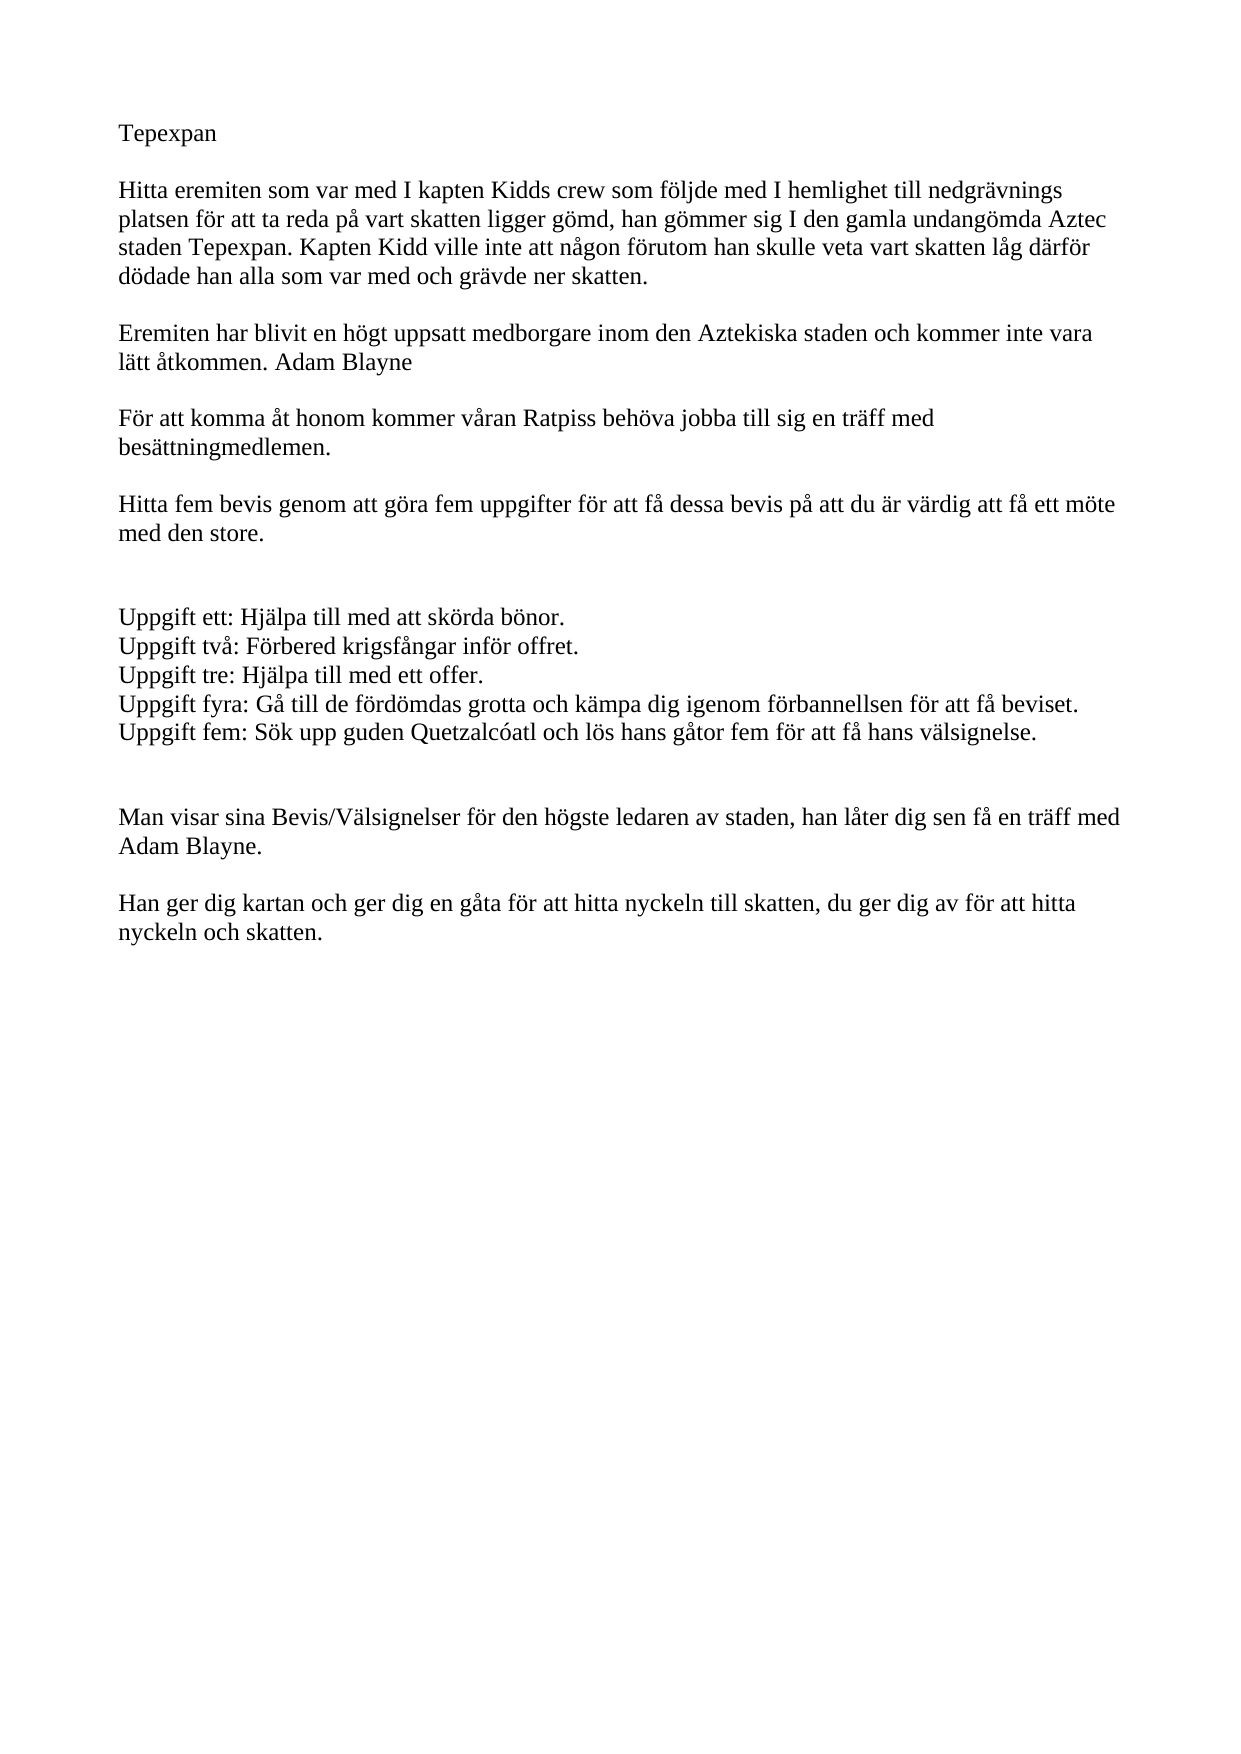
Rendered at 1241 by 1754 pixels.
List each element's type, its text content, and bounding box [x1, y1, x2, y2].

text Hitta fem bevis genom att göra fem uppgifter för att få dessa bevis på att du är värdig att få ett möte med den store. [118, 489, 1122, 546]
text Uppgift ett: Hjälpa till med att skörda bönor. [118, 602, 1122, 631]
text Uppgift fyra: Gå till de fördömdas grotta och kämpa dig igenom förbannellsen för att få beviset. [118, 689, 1122, 717]
text Man visar sina Bevis/Välsignelser för den högste ledaren av staden, han låter dig sen få en träff med Adam Blayne. [118, 802, 1122, 860]
text Eremiten har blivit en högt uppsatt medborgare inom den Aztekiska staden och kommer inte vara lätt åtkommen. Adam Blayne [118, 318, 1122, 375]
text Hitta eremiten som var med I kapten Kidds crew som följde med I hemlighet till nedgrävnings platsen för att ta reda på vart skatten ligger gömd, han gömmer sig I den gamla undangömda Aztec staden Tepexpan. Kapten Kidd ville inte att någon förutom han skulle veta vart skatten låg därför dödade han alla som var med och grävde ner skatten. [118, 175, 1122, 290]
text Tepexpan [118, 118, 1122, 147]
text Uppgift fem: Sök upp guden Quetzalcóatl och lös hans gåtor fem för att få hans välsignelse. [118, 717, 1122, 746]
text För att komma åt honom kommer våran Ratpiss behöva jobba till sig en träff med besättningmedlemen. [118, 403, 1122, 461]
text Han ger dig kartan och ger dig en gåta för att hitta nyckeln till skatten, du ger dig av för att hitta nyckeln och skatten. [118, 888, 1122, 945]
text Uppgift två: Förbered krigsfångar inför offret. [118, 631, 1122, 660]
text Uppgift tre: Hjälpa till med ett offer. [118, 660, 1122, 689]
